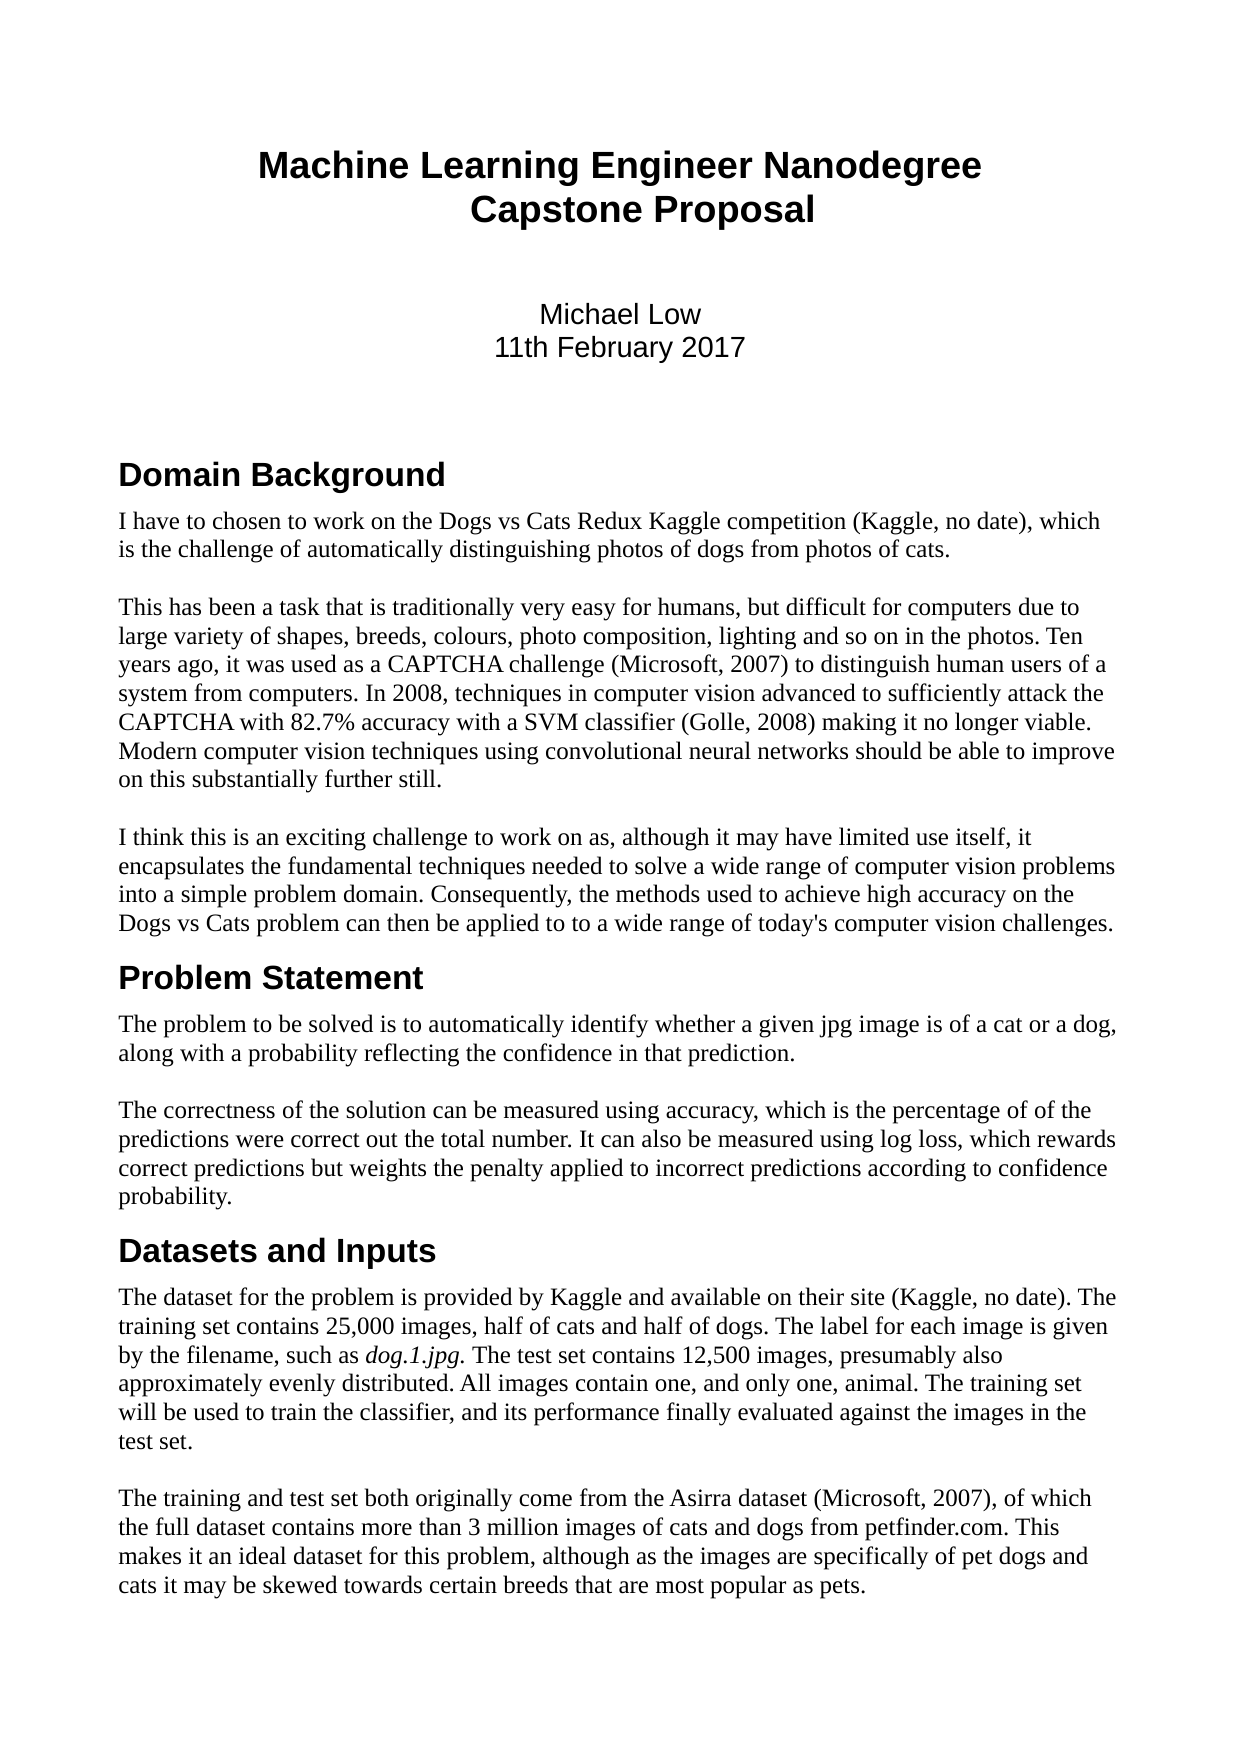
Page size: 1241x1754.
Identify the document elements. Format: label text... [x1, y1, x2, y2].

subtitle Domain Background [118, 454, 1122, 493]
text I think this is an exciting challenge to work on as, although it may have limited use itself, it encapsulates the fundamental techniques needed to solve a wide range of computer vision problems into a simple problem domain. Consequently, the methods used to achieve high accuracy on the Dogs vs Cats problem can then be applied to to a wide range of today's computer vision challenges. [118, 822, 1122, 937]
subtitle Problem Statement [118, 958, 1122, 996]
text This has been a task that is traditionally very easy for humans, but difficult for computers due to large variety of shapes, breeds, colours, photo composition, lighting and so on in the photos. Ten years ago, it was used as a CAPTCHA challenge (Microsoft, 2007) to distinguish human users of a system from computers. In 2008, techniques in computer vision advanced to sufficiently attack the CAPTCHA with 82.7% accuracy with a SVM classifier (Golle, 2008) making it no longer viable. Modern computer vision techniques using convolutional neural networks should be able to improve on this substantially further still. [118, 592, 1122, 793]
text The training and test set both originally come from the Asirra dataset (Microsoft, 2007), of which the full dataset contains more than 3 million images of cats and dogs from petfinder.com. This makes it an ideal dataset for this problem, although as the images are specifically of pet dogs and cats it may be skewed towards certain breeds that are most popular as pets. [118, 1483, 1122, 1598]
subtitle Machine Learning Engineer Nanodegree Capstone Proposal [118, 143, 1122, 230]
subtitle Michael Low 11th February 2017 [118, 297, 1122, 364]
text The problem to be solved is to automatically identify whether a given jpg image is of a cat or a dog, along with a probability reflecting the confidence in that prediction. [118, 1009, 1122, 1066]
text The dataset for the problem is provided by Kaggle and available on their site (Kaggle, no date). The training set contains 25,000 images, half of cats and half of dogs. The label for each image is given by the filename, such as dog.1.jpg. The test set contains 12,500 images, presumably also approximately evenly distributed. All images contain one, and only one, animal. The training set will be used to train the classifier, and its performance finally evaluated against the images in the test set. [118, 1282, 1122, 1455]
subtitle Datasets and Inputs [118, 1231, 1122, 1270]
text I have to chosen to work on the Dogs vs Cats Redux Kaggle competition (Kaggle, no date), which is the challenge of automatically distinguishing photos of dogs from photos of cats. [118, 506, 1122, 563]
text The correctness of the solution can be measured using accuracy, which is the percentage of of the predictions were correct out the total number. It can also be measured using log loss, which rewards correct predictions but weights the penalty applied to incorrect predictions according to confidence probability. [118, 1095, 1122, 1210]
